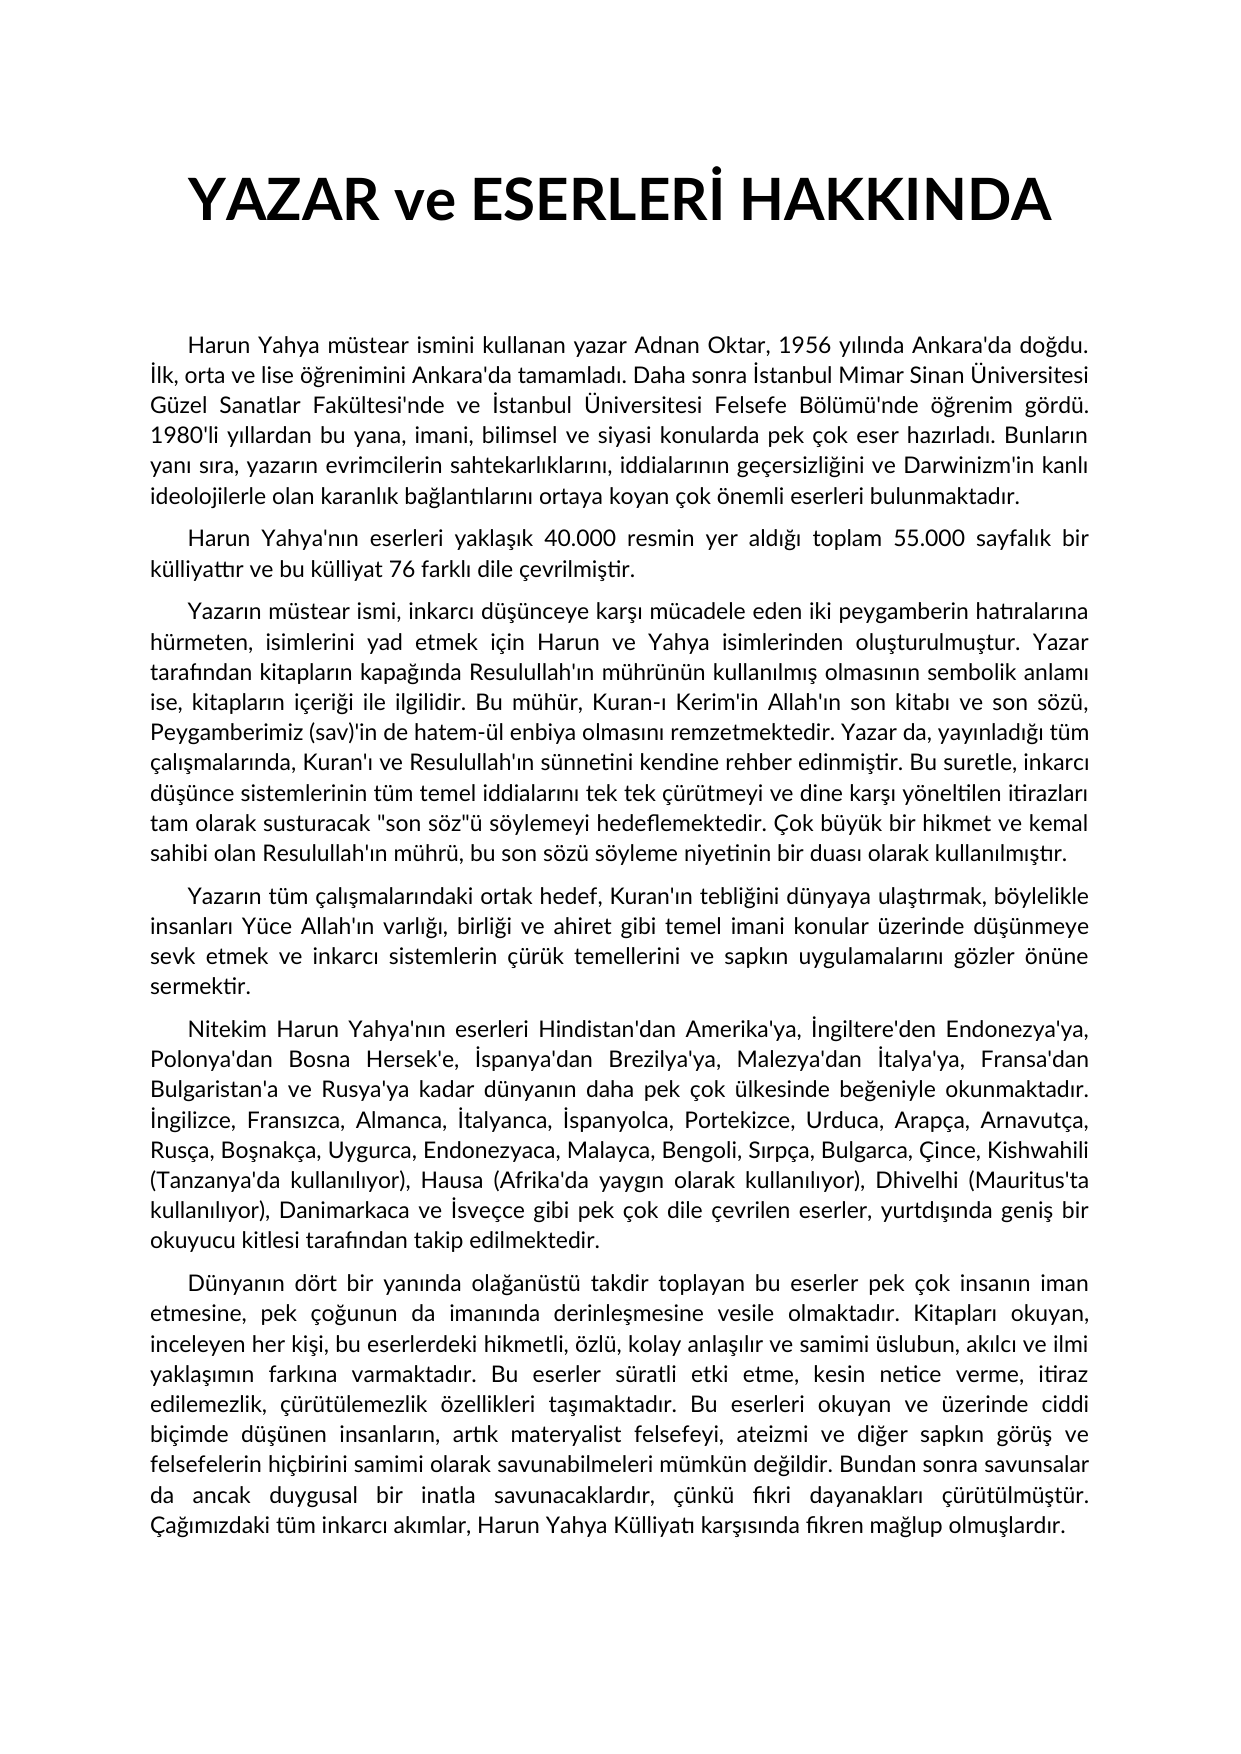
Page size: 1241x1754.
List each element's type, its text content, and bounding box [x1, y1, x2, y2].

text Harun Yahya müstear ismini kullanan yazar Adnan Oktar, 1956 yılında Ankara'da doğdu. İlk, orta ve lise öğrenimini Ankara'da tamamladı. Daha sonra İstanbul Mimar Sinan Üniversitesi Güzel Sanatlar Fakültesi'nde ve İstanbul Üniversitesi Felsefe Bölümü'nde öğrenim gördü. 1980'li yıllardan bu yana, imani, bilimsel ve siyasi konularda pek çok eser hazırladı. Bunların yanı sıra, yazarın evrimcilerin sahtekarlıklarını, iddialarının geçersizliğini ve Darwinizm'in kanlı ideolojilerle olan karanlık bağlantılarını ortaya koyan çok önemli eserleri bulunmaktadır. [150, 330, 1090, 509]
subtitle YAZAR ve ESERLERİ HAKKINDA [150, 162, 1090, 232]
text Yazarın tüm çalışmalarındaki ortak hedef, Kuran'ın tebliğini dünyaya ulaştırmak, böylelikle insanları Yüce Allah'ın varlığı, birliği ve ahiret gibi temel imani konular üzerinde düşünmeye sevk etmek ve inkarcı sistemlerin çürük temellerini ve sapkın uygulamalarını gözler önüne sermektir. [150, 881, 1090, 999]
text Nitekim Harun Yahya'nın eserleri Hindistan'dan Amerika'ya, İngiltere'den Endonezya'ya, Polonya'dan Bosna Hersek'e, İspanya'dan Brezilya'ya, Malezya'dan İtalya'ya, Fransa'dan Bulgaristan'a ve Rusya'ya kadar dünyanın daha pek çok ülkesinde beğeniyle okunmaktadır. İngilizce, Fransızca, Almanca, İtalyanca, İspanyolca, Portekizce, Urduca, Arapça, Arnavutça, Rusça, Boşnakça, Uygurca, Endonezyaca, Malayca, Bengoli, Sırpça, Bulgarca, Çince, Kishwahili (Tanzanya'da kullanılıyor), Hausa (Afrika'da yaygın olarak kullanılıyor), Dhivelhi (Mauritus'ta kullanılıyor), Danimarkaca ve İsveçce gibi pek çok dile çevrilen eserler, yurtdışında geniş bir okuyucu kitlesi tarafından takip edilmektedir. [150, 1015, 1090, 1254]
text Yazarın müstear ismi, inkarcı düşünceye karşı mücadele eden iki peygamberin hatıralarına hürmeten, isimlerini yad etmek için Harun ve Yahya isimlerinden oluşturulmuştur. Yazar tarafından kitapların kapağında Resulullah'ın mührünün kullanılmış olmasının sembolik anlamı ise, kitapların içeriği ile ilgilidir. Bu mühür, Kuran-ı Kerim'in Allah'ın son kitabı ve son sözü, Peygamberimiz (sav)'in de hatem-ül enbiya olmasını remzetmektedir. Yazar da, yayınladığı tüm çalışmalarında, Kuran'ı ve Resulullah'ın sünnetini kendine rehber edinmiştir. Bu suretle, inkarcı düşünce sistemlerinin tüm temel iddialarını tek tek çürütmeyi ve dine karşı yöneltilen itirazları tam olarak susturacak "son söz"ü söylemeyi hedeflemektedir. Çok büyük bir hikmet ve kemal sahibi olan Resulullah'ın mührü, bu son sözü söyleme niyetinin bir duası olarak kullanılmıştır. [150, 597, 1090, 866]
text Harun Yahya'nın eserleri yaklaşık 40.000 resmin yer aldığı toplam 55.000 sayfalık bir külliyattır ve bu külliyat 76 farklı dile çevrilmiştir. [150, 524, 1090, 582]
text Dünyanın dört bir yanında olağanüstü takdir toplayan bu eserler pek çok insanın iman etmesine, pek çoğunun da imanında derinleşmesine vesile olmaktadır. Kitapları okuyan, inceleyen her kişi, bu eserlerdeki hikmetli, özlü, kolay anlaşılır ve samimi üslubun, akılcı ve ilmi yaklaşımın farkına varmaktadır. Bu eserler süratli etki etme, kesin netice verme, itiraz edilemezlik, çürütülemezlik özellikleri taşımaktadır. Bu eserleri okuyan ve üzerinde ciddi biçimde düşünen insanların, artık materyalist felsefeyi, ateizmi ve diğer sapkın görüş ve felsefelerin hiçbirini samimi olarak savunabilmeleri mümkün değildir. Bundan sonra savunsalar da ancak duygusal bir inatla savunacaklardır, çünkü fikri dayanakları çürütülmüştür. Çağımızdaki tüm inkarcı akımlar, Harun Yahya Külliyatı karşısında fikren mağlup olmuşlardır. [150, 1269, 1090, 1538]
